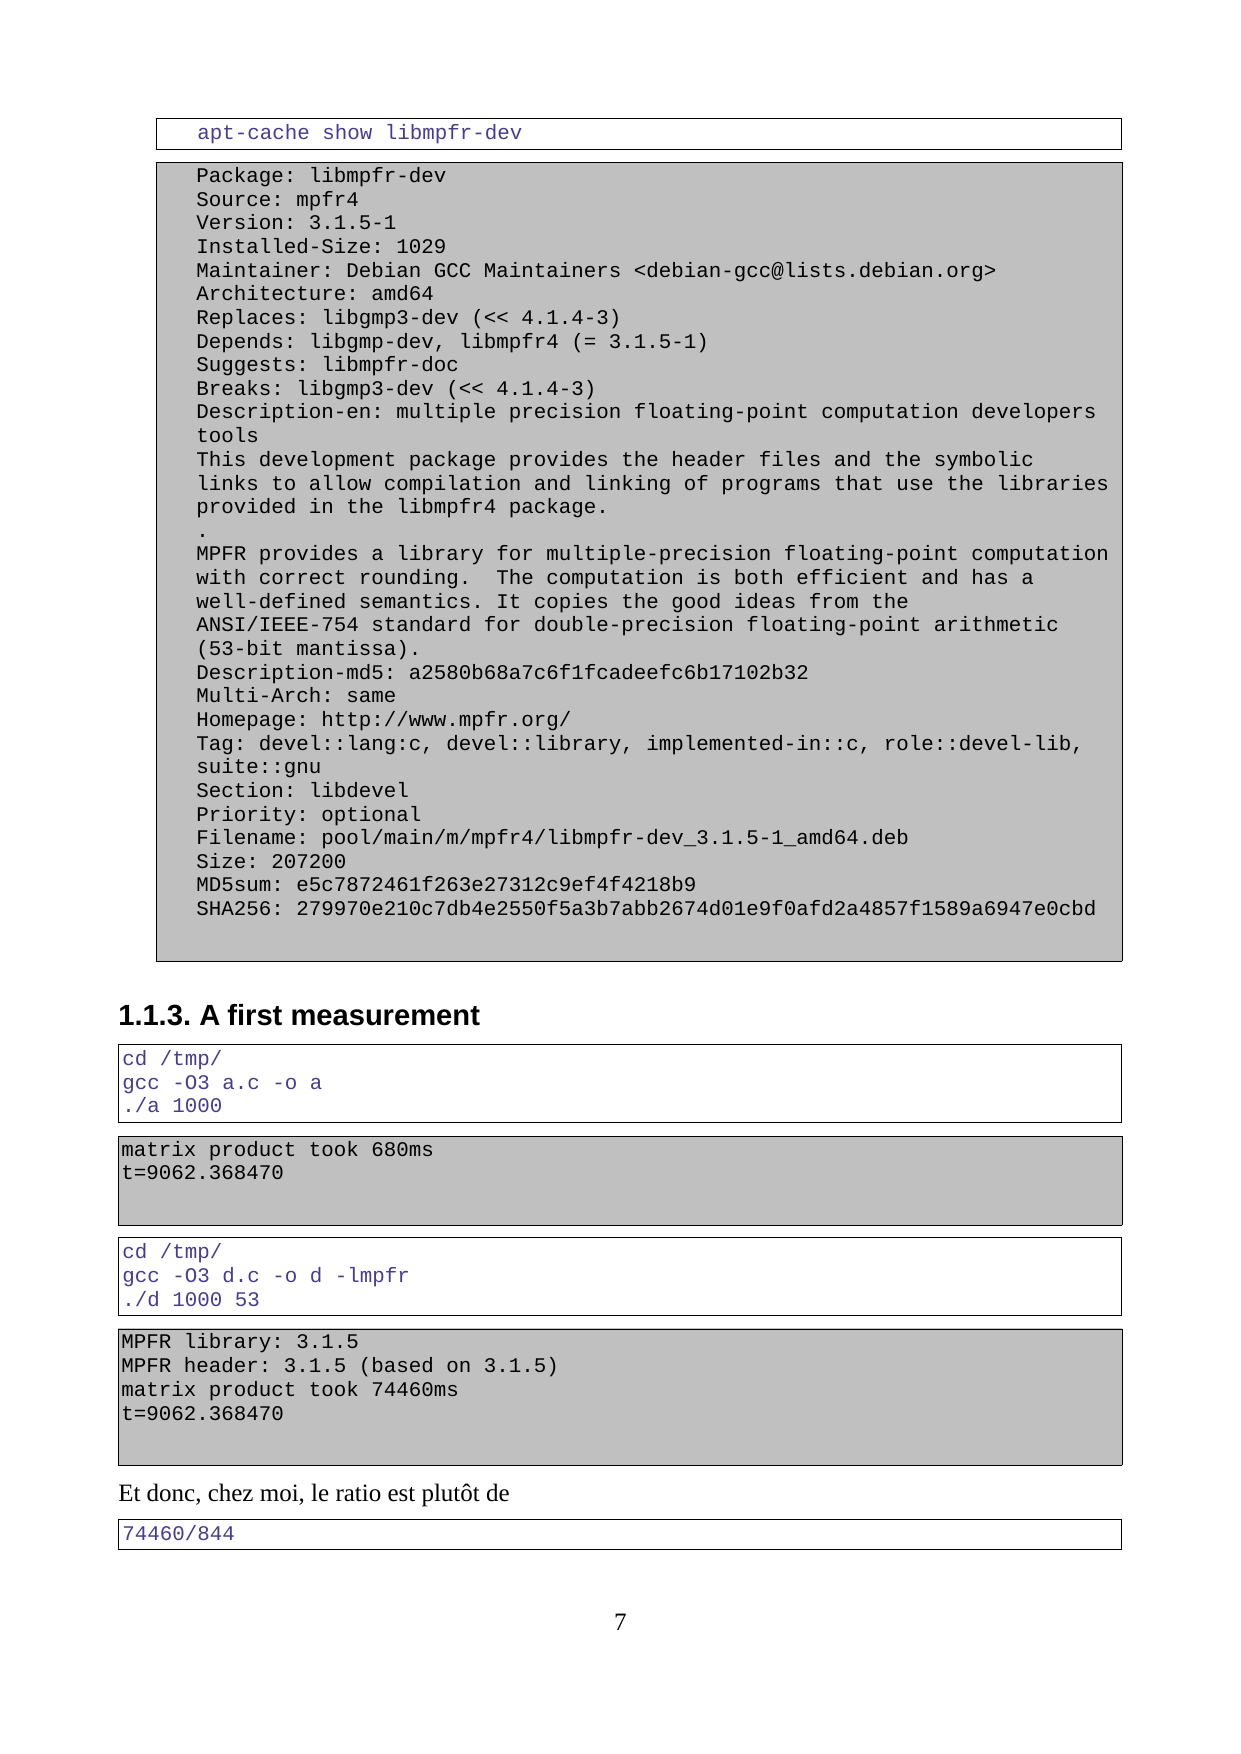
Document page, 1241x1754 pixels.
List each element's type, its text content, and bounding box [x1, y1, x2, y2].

list ANSI/IEEE-754 standard for double-precision floating-point arithmetic [157, 611, 1122, 635]
list MPFR provides a library for multiple-precision floating-point computation [157, 540, 1122, 564]
list apt-cache show libmpfr-dev [157, 119, 1121, 149]
text t=9062.368470 [119, 1399, 1122, 1426]
list Installed-Size: 1029 [157, 233, 1122, 257]
text MPFR header: 3.1.5 (based on 3.1.5) [119, 1352, 1122, 1376]
list provided in the libmpfr4 package. [157, 493, 1122, 517]
text matrix product took 74460ms [119, 1376, 1122, 1399]
list MD5sum: e5c7872461f263e27312c9ef4f4218b9 [157, 871, 1122, 895]
list Section: libdevel [157, 777, 1122, 801]
list Size: 207200 [157, 848, 1122, 871]
text gcc -O3 a.c -o a [119, 1068, 1121, 1092]
list Version: 3.1.5-1 [157, 209, 1122, 233]
list (53-bit mantissa). [157, 635, 1122, 659]
list Replaces: libgmp3-dev (<< 4.1.4-3) [157, 304, 1122, 328]
list This development package provides the header files and the symbolic [157, 446, 1122, 469]
text ./d 1000 53 [119, 1284, 1121, 1315]
list Architecture: amd64 [157, 280, 1122, 304]
text Et donc, chez moi, le ratio est plutôt de [118, 1478, 1122, 1506]
list Breaks: libgmp3-dev (<< 4.1.4-3) [157, 375, 1122, 398]
list Source: mpfr4 [157, 186, 1122, 209]
list Tag: devel::lang:c, devel::library, implemented-in::c, role::devel-lib, [157, 729, 1122, 753]
list Filename: pool/main/m/mpfr4/libmpfr-dev_3.1.5-1_amd64.deb [157, 824, 1122, 848]
text t=9062.368470 [119, 1159, 1122, 1186]
subtitle A first measurement [118, 998, 1122, 1032]
list . [157, 517, 1122, 540]
list well-defined semantics. It copies the good ideas from the [157, 588, 1122, 611]
text MPFR library: 3.1.5 [119, 1330, 1122, 1352]
list Description-en: multiple precision floating-point computation developers tools [157, 398, 1122, 446]
text ./a 1000 [119, 1092, 1121, 1122]
text gcc -O3 d.c -o d -lmpfr [119, 1261, 1121, 1284]
list with correct rounding. The computation is both efficient and has a [157, 564, 1122, 588]
text cd /tmp/ [119, 1238, 1121, 1261]
list SHA256: 279970e210c7db4e2550f5a3b7abb2674d01e9f0afd2a4857f1589a6947e0cbd [157, 895, 1122, 922]
list Package: libmpfr-dev [157, 163, 1122, 186]
list Description-md5: a2580b68a7c6f1fcadeefc6b17102b32 [157, 659, 1122, 682]
list suite::gnu [157, 753, 1122, 777]
list Homepage: http://www.mpfr.org/ [157, 706, 1122, 729]
list Suggests: libmpfr-doc [157, 351, 1122, 375]
text cd /tmp/ [119, 1045, 1121, 1068]
list Maintainer: Debian GCC Maintainers <debian-gcc@lists.debian.org> [157, 257, 1122, 280]
list links to allow compilation and linking of programs that use the libraries [157, 469, 1122, 493]
text 74460/844 [119, 1520, 1121, 1549]
text matrix product took 680ms [119, 1137, 1122, 1159]
list Priority: optional [157, 801, 1122, 824]
list Multi-Arch: same [157, 682, 1122, 706]
list Depends: libgmp-dev, libmpfr4 (= 3.1.5-1) [157, 328, 1122, 351]
